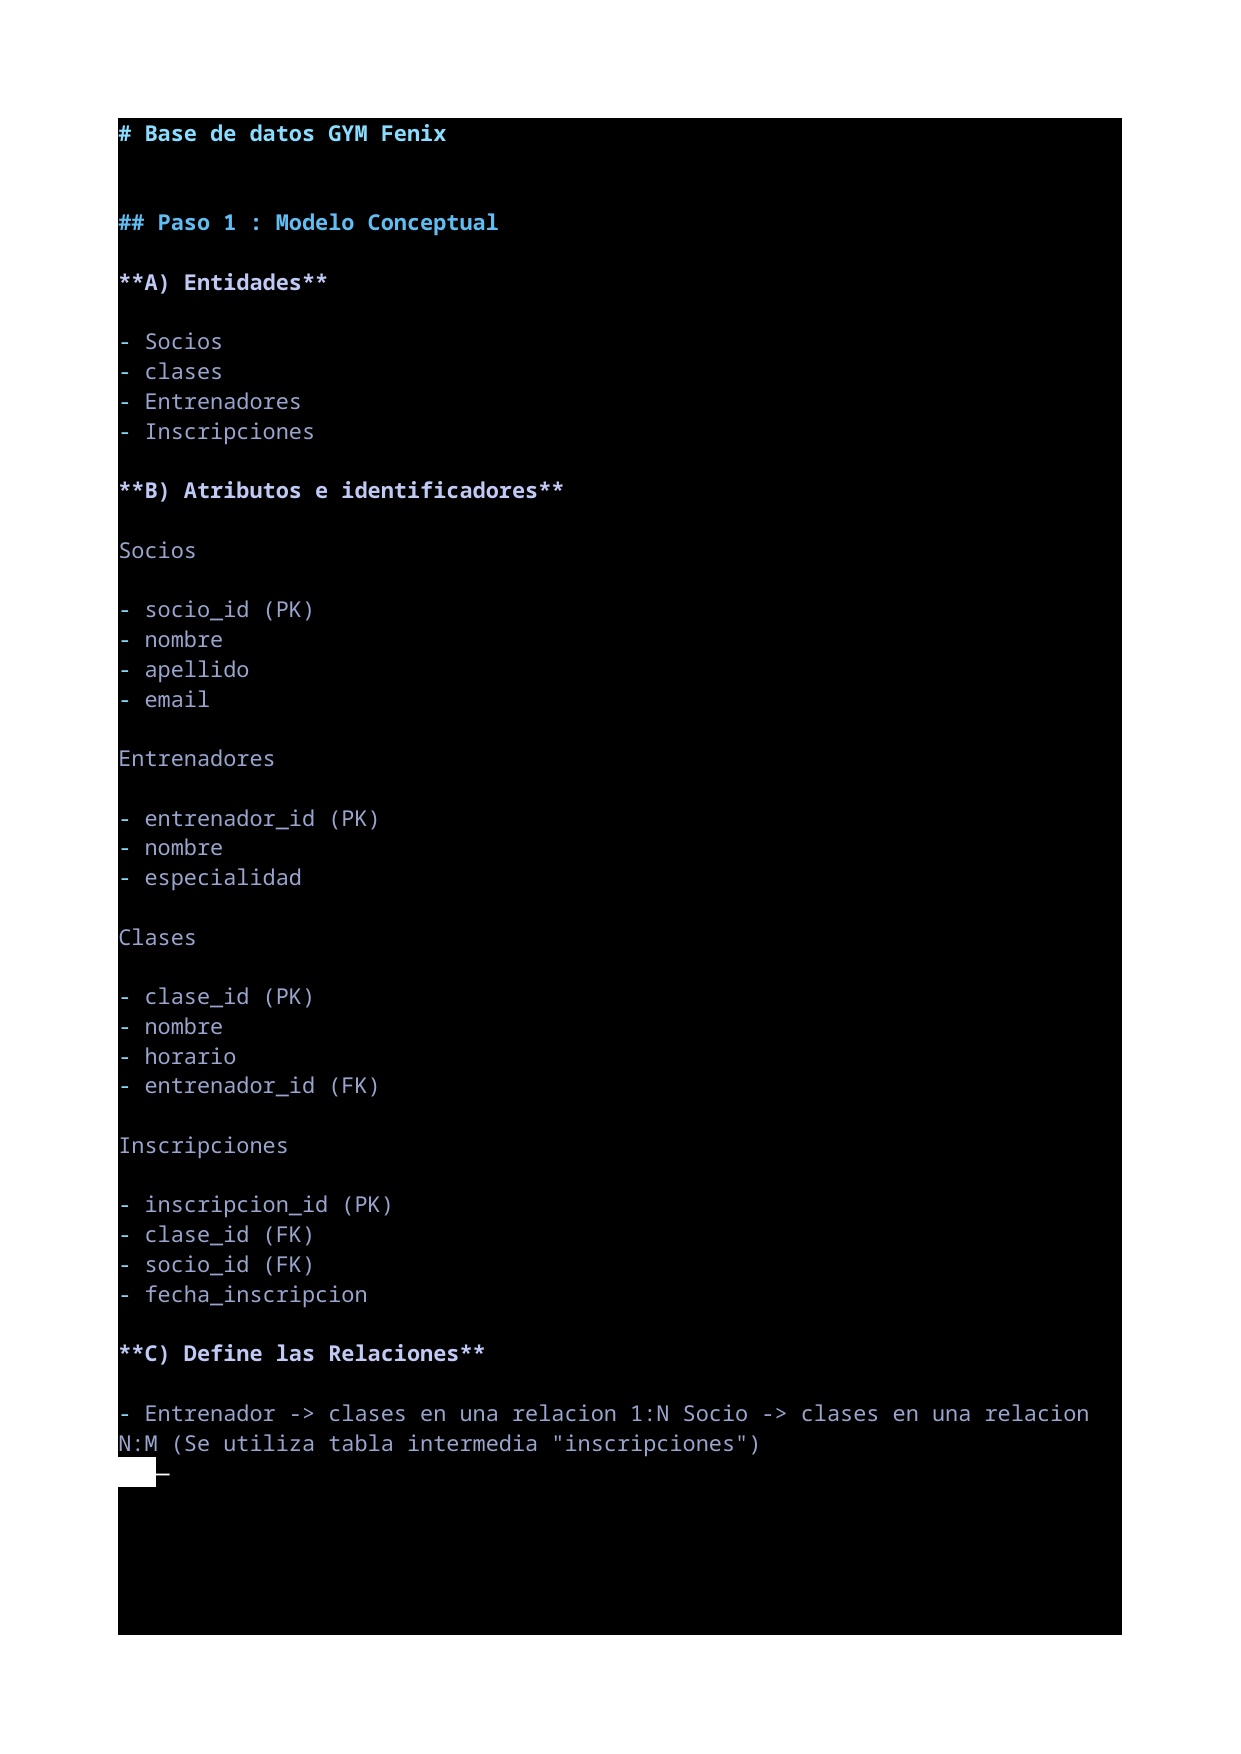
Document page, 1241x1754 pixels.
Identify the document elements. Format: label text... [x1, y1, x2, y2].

text - email [118, 683, 1122, 713]
text - especialidad [118, 862, 1122, 892]
text **A) Entidades** [118, 267, 1122, 297]
text - nombre [118, 1011, 1122, 1041]
text - socio_id (PK) [118, 594, 1122, 624]
text **B) Atributos e identificadores** [118, 475, 1122, 505]
text Inscripciones [118, 1130, 1122, 1160]
text Socios [118, 535, 1122, 564]
text Entrenadores [118, 743, 1122, 773]
text - clase_id (PK) [118, 981, 1122, 1011]
text - nombre [118, 832, 1122, 862]
text - Entrenadores [118, 386, 1122, 416]
text - inscripcion_id (PK) [118, 1189, 1122, 1219]
text **C) Define las Relaciones** [118, 1338, 1122, 1368]
text - entrenador_id (FK) [118, 1070, 1122, 1100]
text Clases [118, 922, 1122, 951]
text - nombre [118, 624, 1122, 654]
text - Entrenador -> clases en una relacion 1:N Socio -> clases en una relacion N:M (Se utiliza tabla intermedia "inscripciones") [118, 1398, 1122, 1457]
text ## Paso 1 : Modelo Conceptual [118, 207, 1122, 237]
text # Base de datos GYM Fenix [118, 118, 1122, 148]
text - entrenador_id (PK) [118, 802, 1122, 832]
text - fecha_inscripcion [118, 1279, 1122, 1308]
text - Socios [118, 326, 1122, 356]
text - clases [118, 356, 1122, 386]
text - apellido [118, 654, 1122, 683]
text - socio_id (FK) [118, 1249, 1122, 1279]
text - clase_id (FK) [118, 1219, 1122, 1249]
text - horario [118, 1041, 1122, 1070]
text - Inscripciones [118, 416, 1122, 446]
